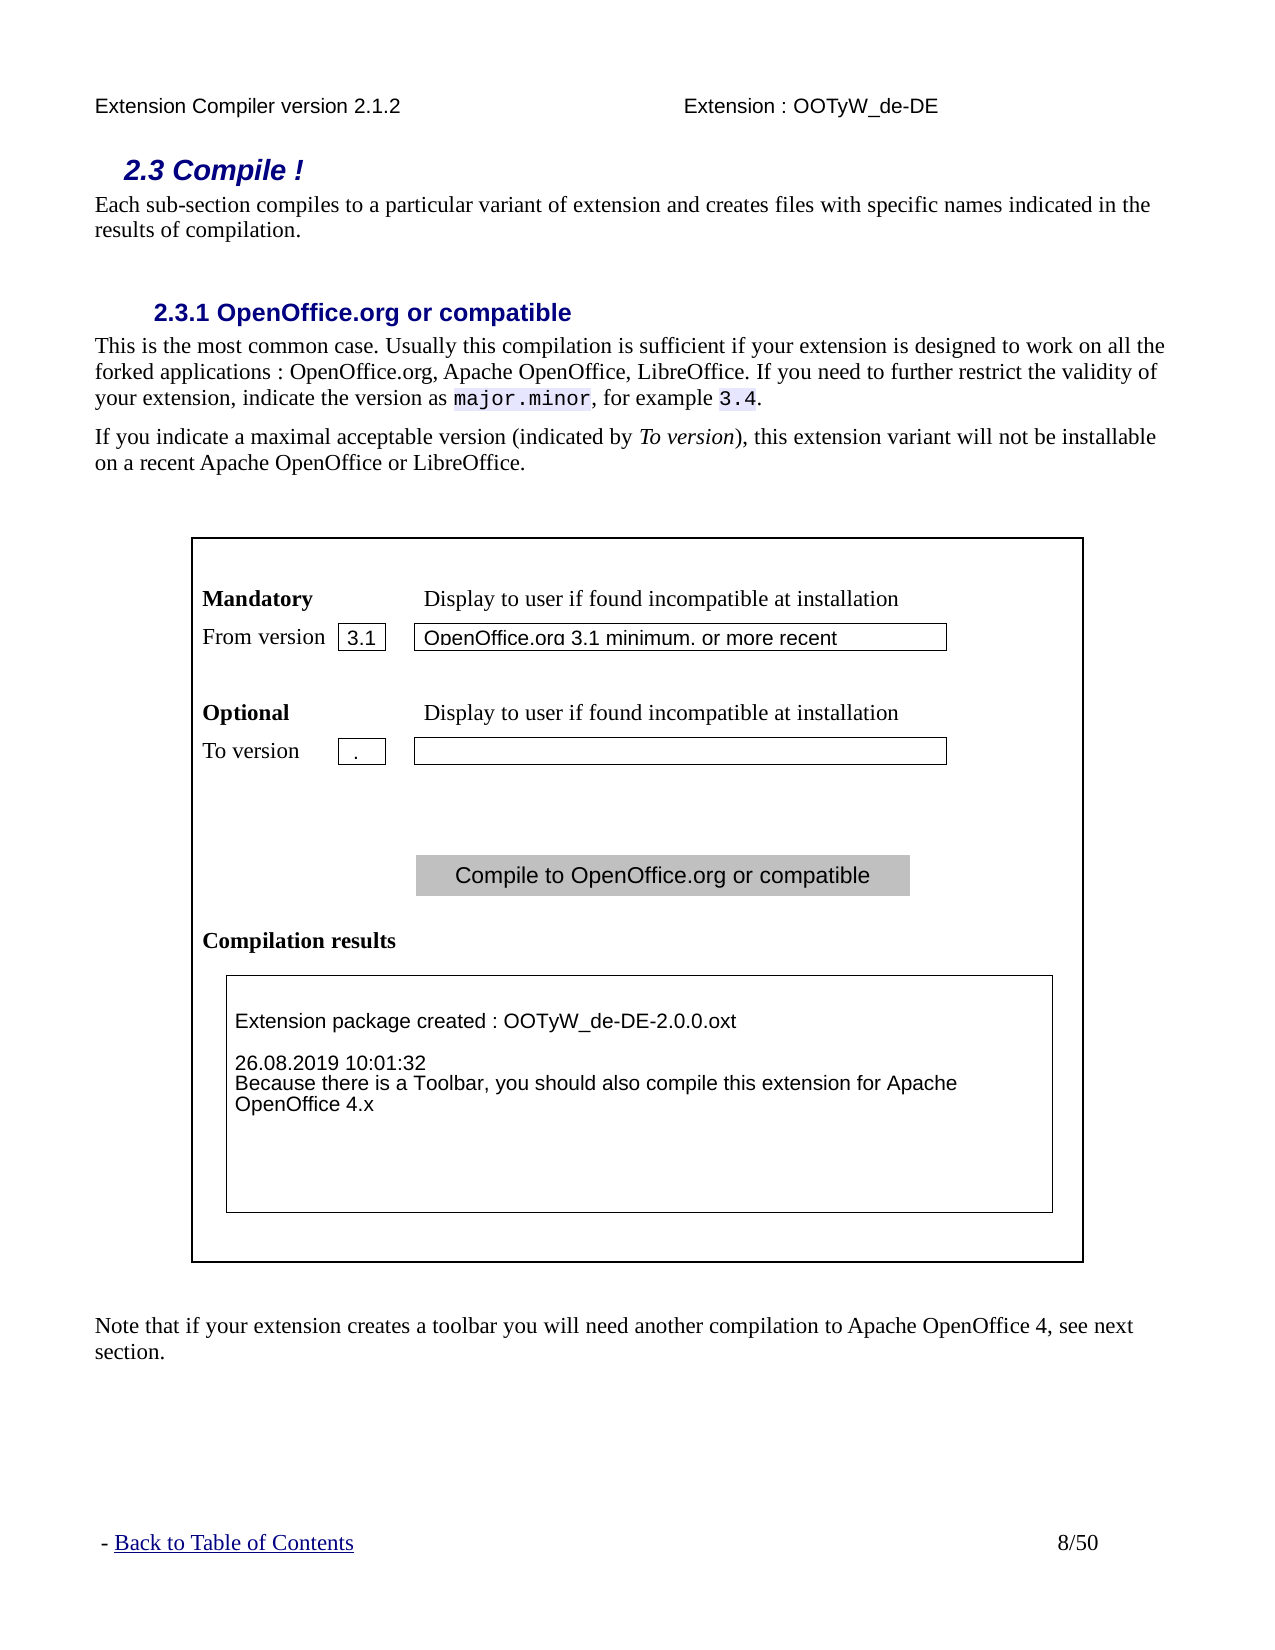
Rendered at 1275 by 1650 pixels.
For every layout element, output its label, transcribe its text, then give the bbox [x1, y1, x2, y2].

text Optional Display to user if found incompatible at installation [202, 700, 1073, 726]
text [386, 738, 414, 764]
text [386, 624, 414, 650]
text To version [202, 738, 338, 764]
subtitle Compile ! [124, 153, 1181, 186]
text From version [202, 624, 338, 650]
subtitle OpenOffice.org or compatible [153, 299, 1181, 327]
text This is the most common case. Usually this compilation is sufficient if your extension is designed to work on all the forked applications : OpenOffice.org, Apache OpenOffice, LibreOffice. If you need to further restrict the validity of your extension, indicate the version as major.minor, for example 3.4. [94, 333, 1181, 411]
text Compilation results [202, 928, 1073, 954]
text [947, 624, 1073, 650]
text [947, 738, 1073, 764]
text Note that if your extension creates a toolbar you will need another compilation to Apache OpenOffice 4, see next section. [94, 1313, 1181, 1364]
text Mandatory Display to user if found incompatible at installation [202, 586, 1073, 612]
text If you indicate a maximal acceptable version (indicated by To version), this extension variant will not be installable on a recent Apache OpenOffice or LibreOffice. [94, 424, 1181, 475]
text Each sub-section compiles to a particular variant of extension and creates files with specific names indicated in the results of compilation. [94, 192, 1181, 243]
